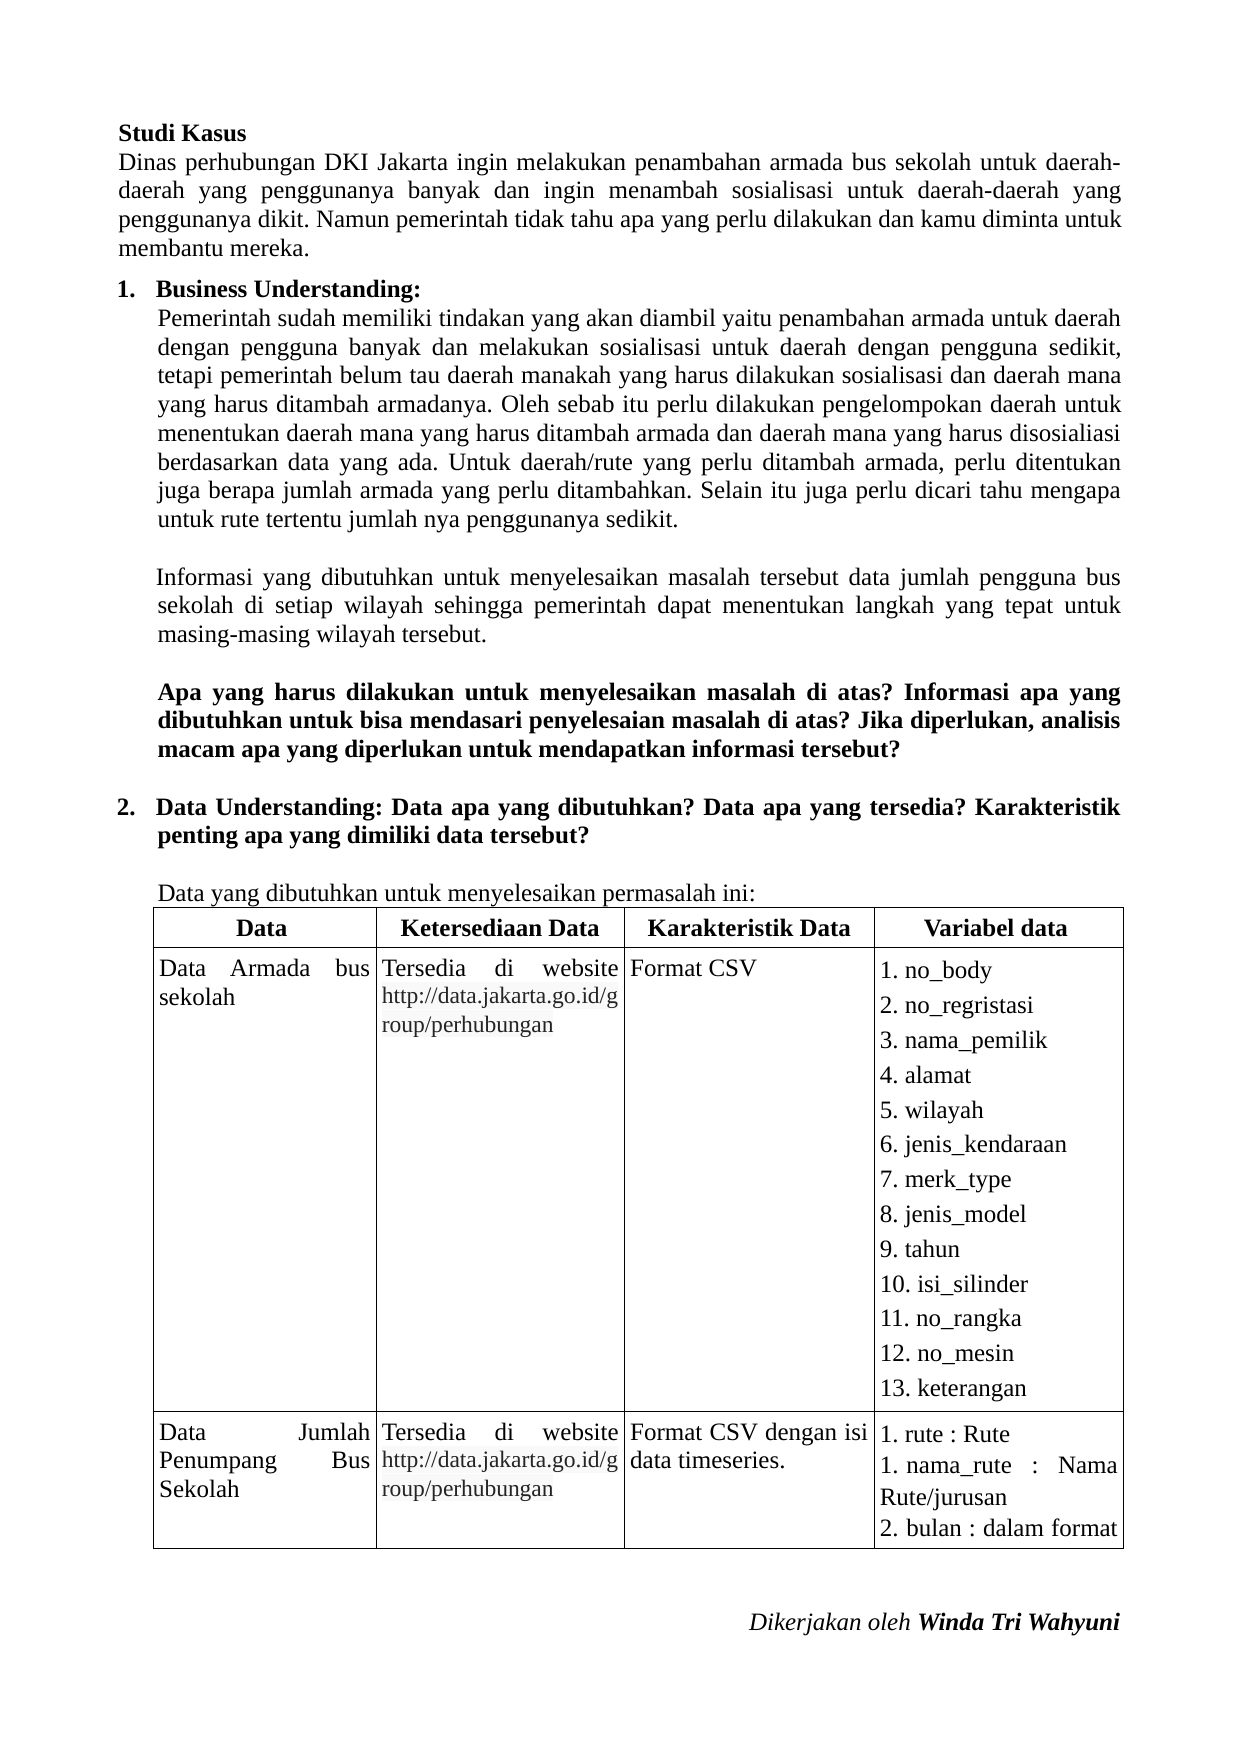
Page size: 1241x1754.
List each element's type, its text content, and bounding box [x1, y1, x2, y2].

table_cell Format CSV dengan isi data timeseries. [625, 1412, 874, 1548]
table_cell Tersedia di website http://data.jakarta.go.id/group/perhubungan [377, 948, 624, 1411]
table_header Karakteristik Data [625, 908, 874, 947]
text Studi Kasus [118, 118, 1122, 147]
table_cell Format CSV [625, 948, 874, 1411]
list Business Understanding: [117, 274, 1122, 303]
text Dinas perhubungan DKI Jakarta ingin melakukan penambahan armada bus sekolah untuk daerah-daerah yang penggunanya banyak dan ingin menambah sosialisasi untuk daerah-daerah yang penggunanya dikit. Namun pemerintah tidak tahu apa yang perlu dilakukan dan kamu diminta untuk membantu mereka. [118, 147, 1122, 262]
list Data Understanding: Data apa yang dibutuhkan? Data apa yang tersedia? Karakteristik penting apa yang dimiliki data tersebut? [117, 792, 1122, 849]
table_cell Data Armada bus sekolah [154, 948, 376, 1411]
table_header Data [154, 908, 376, 947]
list Pemerintah sudah memiliki tindakan yang akan diambil yaitu penambahan armada untuk daerah dengan pengguna banyak dan melakukan sosialisasi untuk daerah dengan pengguna sedikit, tetapi pemerintah belum tau daerah manakah yang harus dilakukan sosialisasi dan daerah mana yang harus ditambah armadanya. Oleh sebab itu perlu dilakukan pengelompokan daerah untuk menentukan daerah mana yang harus ditambah armada dan daerah mana yang harus disosialiasi berdasarkan data yang ada. Untuk daerah/rute yang perlu ditambah armada, perlu ditentukan juga berapa jumlah armada yang perlu ditambahkan. Selain itu juga perlu dicari tahu mengapa untuk rute tertentu jumlah nya penggunanya sedikit. [117, 303, 1122, 533]
table_header Ketersediaan Data [377, 908, 624, 947]
list Data yang dibutuhkan untuk menyelesaikan permasalah ini: [117, 878, 1122, 907]
text Informasi yang dibutuhkan untuk menyelesaikan masalah tersebut data jumlah pengguna bus sekolah di setiap wilayah sehingga pemerintah dapat menentukan langkah yang tepat untuk masing-masing wilayah tersebut. [117, 562, 1122, 648]
table_header Variabel data [875, 908, 1123, 947]
list Apa yang harus dilakukan untuk menyelesaikan masalah di atas? Informasi apa yang dibutuhkan untuk bisa mendasari penyelesaian masalah di atas? Jika diperlukan, analisis macam apa yang diperlukan untuk mendapatkan informasi tersebut? [117, 677, 1122, 763]
table_cell Data Jumlah Penumpang Bus Sekolah [154, 1412, 376, 1548]
table_cell 1. no_body 2. no_regristasi 3. nama_pemilik 4. alamat 5. wilayah 6. jenis_kendaraan 7. merk_type 8. jenis_model 9. tahun 10. isi_silinder 11. no_rangka 12. no_mesin 13. keterangan [875, 948, 1123, 1411]
table_cell Tersedia di website http://data.jakarta.go.id/group/perhubungan [377, 1412, 624, 1548]
table_cell 1. rute : Rute nama_rute : Nama Rute/jurusan bulan : dalam format "yyyy-mm" jumlah : jumlah penumpang [875, 1412, 1123, 1548]
